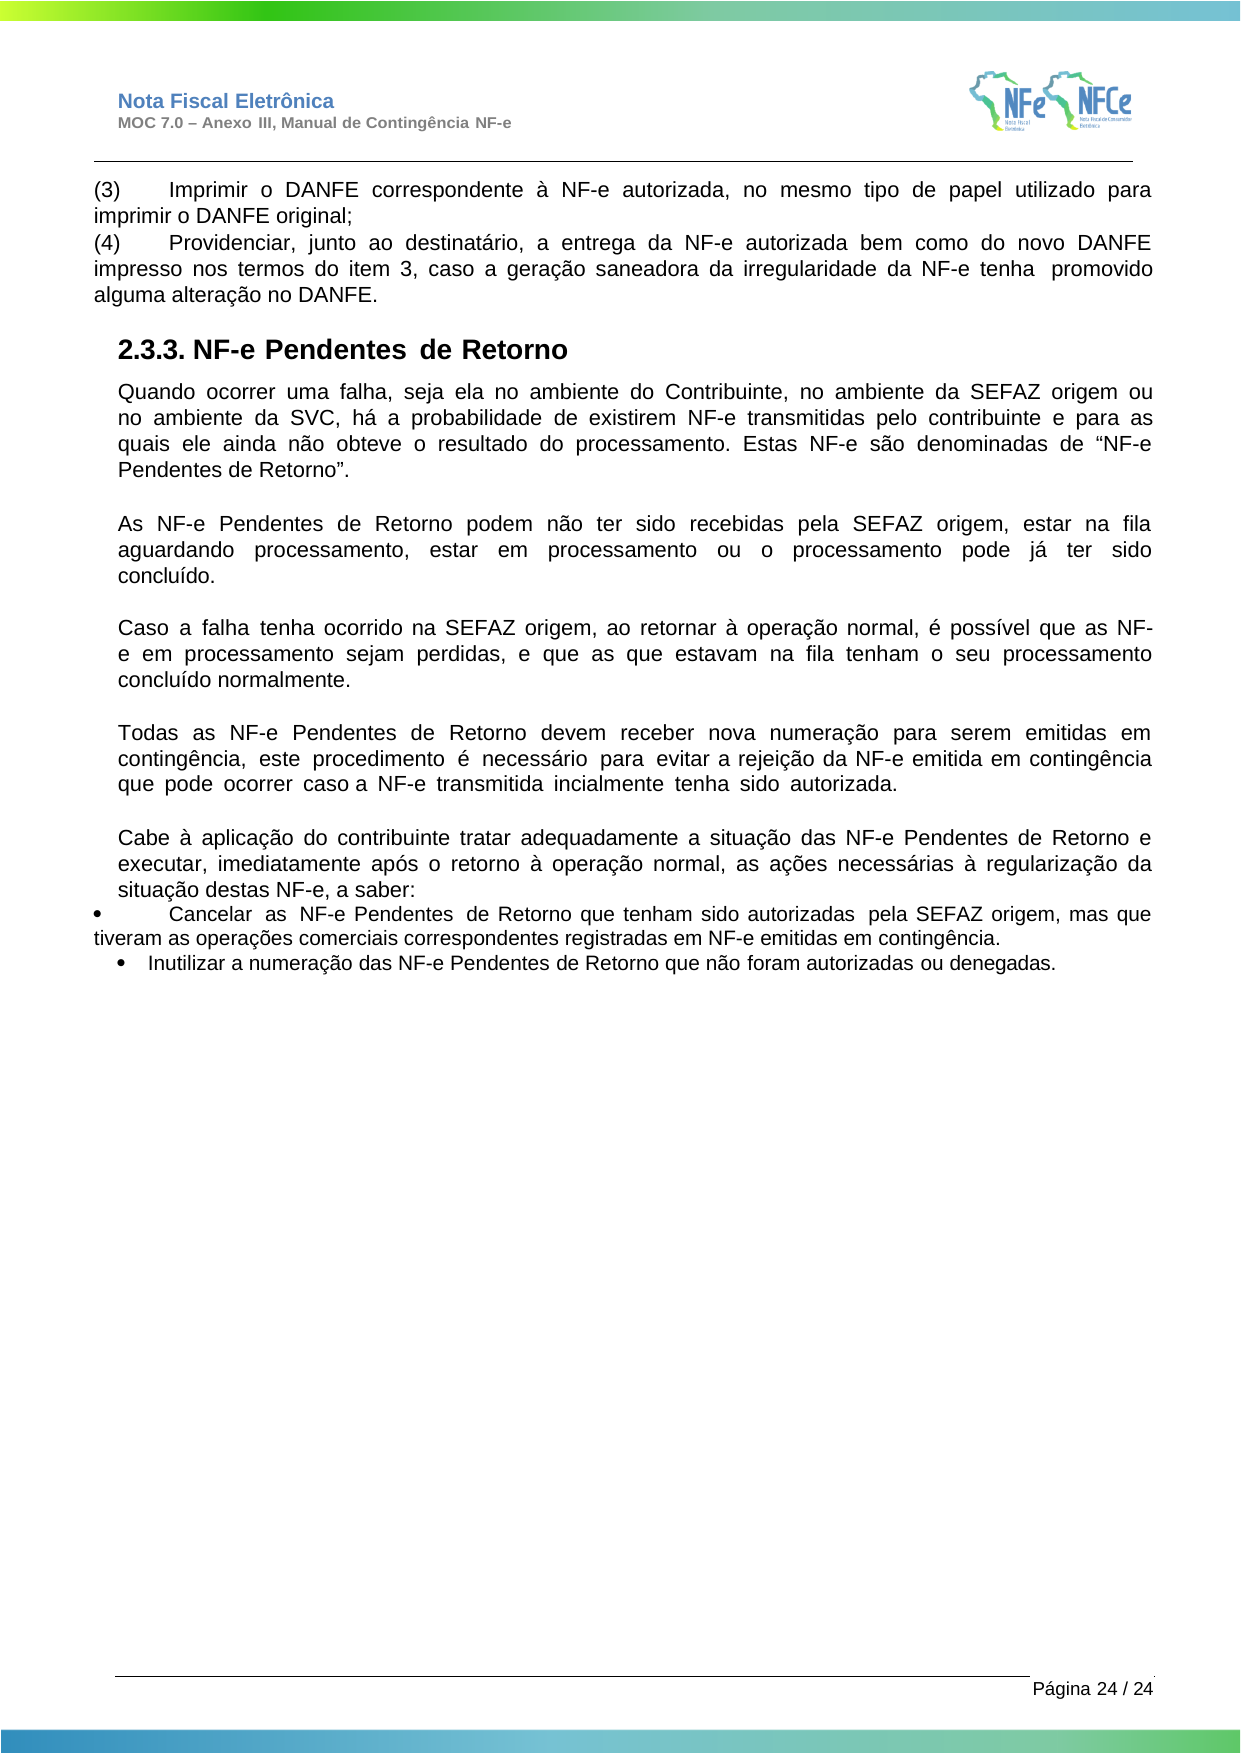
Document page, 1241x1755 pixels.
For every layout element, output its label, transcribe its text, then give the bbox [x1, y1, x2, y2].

list Providenciar, junto ao destinatário, a entrega da NF-e autorizada bem como do novo DANFE impresso nos termos do item 3, caso a geração saneadora da irregularidade da NF-e tenha promovido alguma alteração no DANFE. [94, 230, 1153, 307]
text Quando ocorrer uma falha, seja ela no ambiente do Contribuinte, no ambiente da SEFAZ origem ou no ambiente da SVC, há a probabilidade de existirem NF-e transmitidas pelo contribuinte e para as quais ele ainda não obteve o resultado do processamento. Estas NF-e são denominadas de “NF-e Pendentes de Retorno”. [118, 379, 1153, 482]
list Imprimir o DANFE correspondente à NF-e autorizada, no mesmo tipo de papel utilizado para imprimir o DANFE original; [94, 177, 1152, 228]
list Inutilizar a numeração das NF-e Pendentes de Retorno que não foram autorizadas ou denegadas. [117, 950, 1176, 975]
text Cabe à aplicação do contribuinte tratar adequadamente a situação das NF-e Pendentes de Retorno e executar, imediatamente após o retorno à operação normal, as ações necessárias à regularização da situação destas NF-e, a saber: [118, 825, 1153, 902]
text As NF-e Pendentes de Retorno podem não ter sido recebidas pela SEFAZ origem, estar na fila aguardando processamento, estar em processamento ou o processamento pode já ter sido concluído. [118, 511, 1152, 588]
text Todas as NF-e Pendentes de Retorno devem receber nova numeração para serem emitidas em contingência, este procedimento é necessário para evitar a rejeição da NF-e emitida em contingência que pode ocorrer caso a NF-e transmitida incialmente tenha sido autorizada. [118, 719, 1153, 797]
text Caso a falha tenha ocorrido na SEFAZ origem, ao retornar à operação normal, é possível que as NF- e em processamento sejam perdidas, e que as que estavam na fila tenham o seu processamento concluído normalmente. [118, 615, 1153, 692]
list Cancelar as NF-e Pendentes de Retorno que tenham sido autorizadas pela SEFAZ origem, mas que tiveram as operações comerciais correspondentes registradas em NF-e emitidas em contingência. [94, 903, 1152, 950]
subtitle NF-e Pendentes de Retorno [118, 333, 1176, 365]
